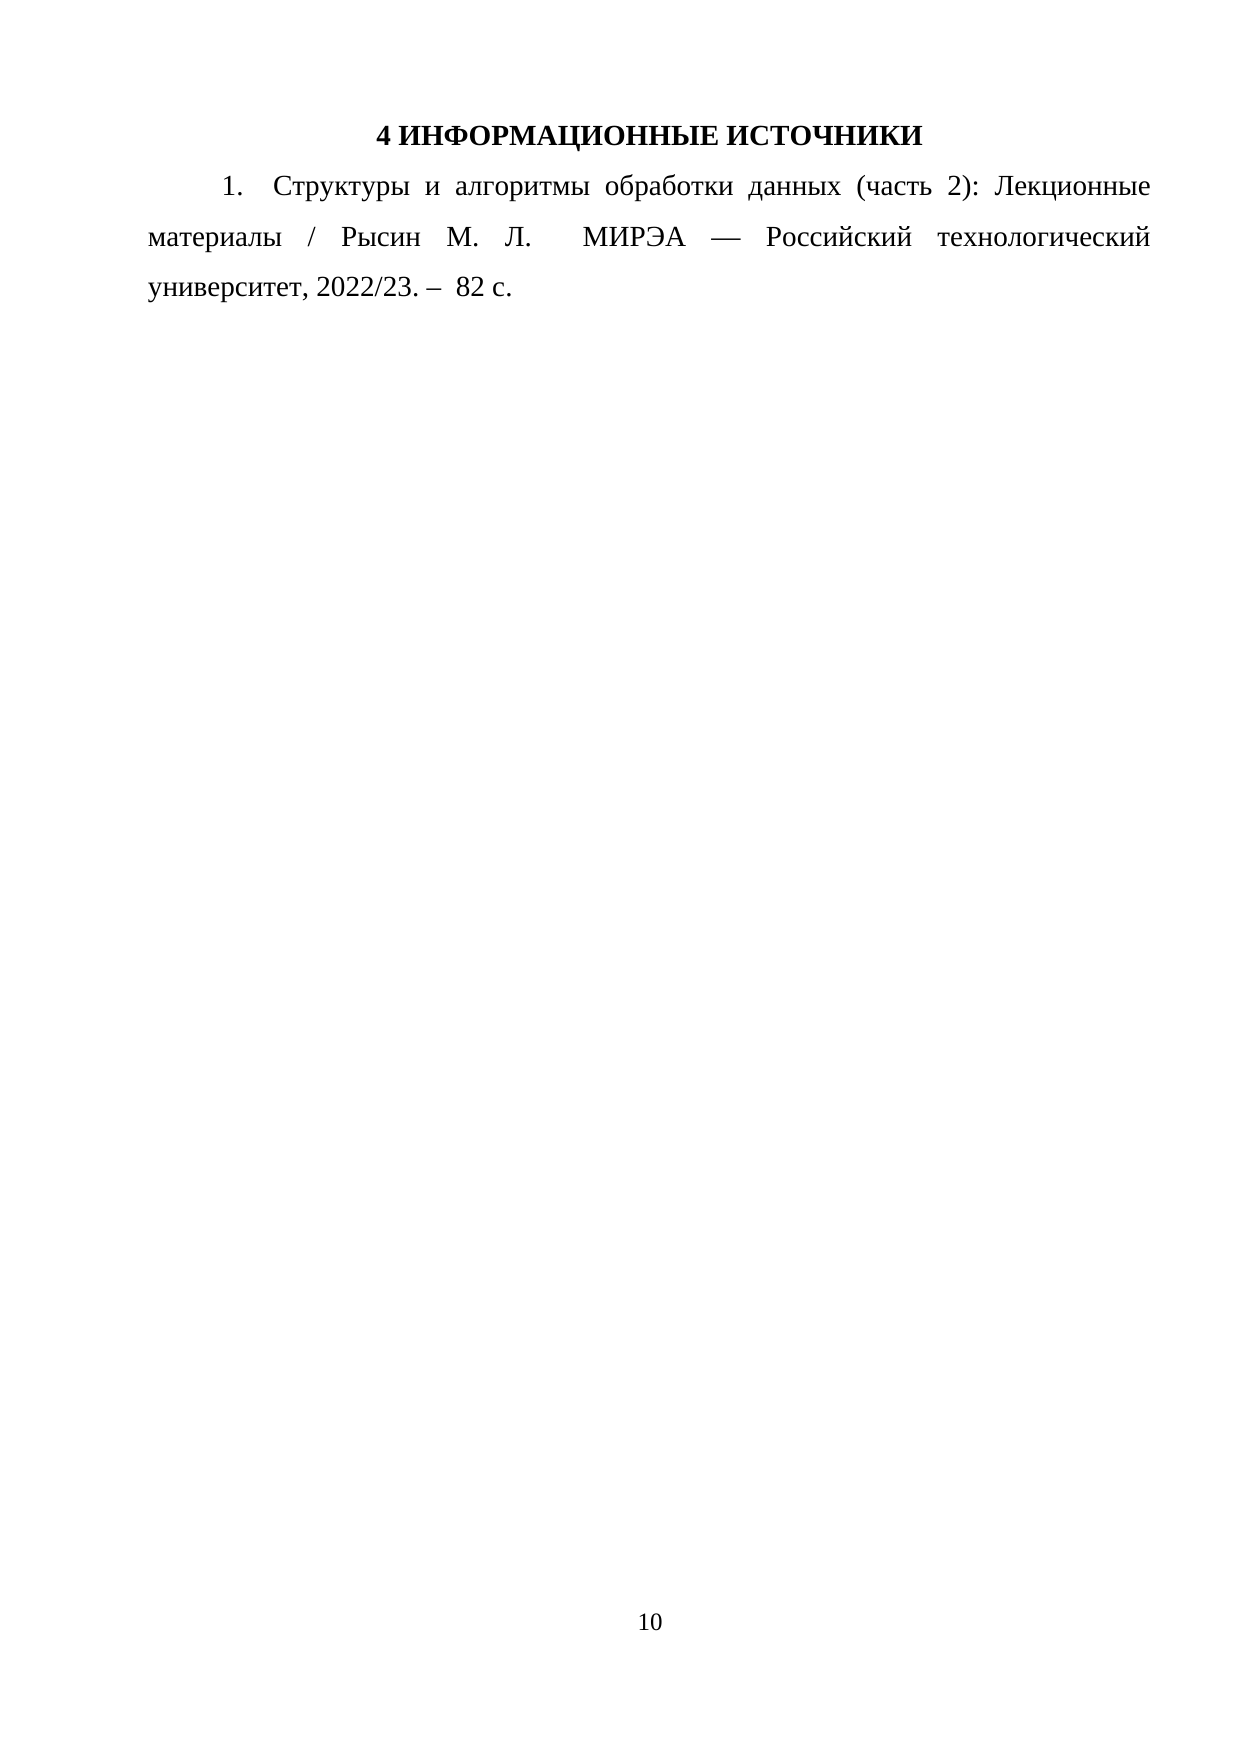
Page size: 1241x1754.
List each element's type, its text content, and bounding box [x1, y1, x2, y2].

text 1. Структуры и алгоритмы обработки данных (часть 2): Лекционные материалы / Рысин М. Л. МИРЭА — Российский технологический университет, 2022/23. – 82 с. [148, 168, 1152, 303]
text 4 ИНФОРМАЦИОННЫЕ ИСТОЧНИКИ [148, 118, 1152, 152]
